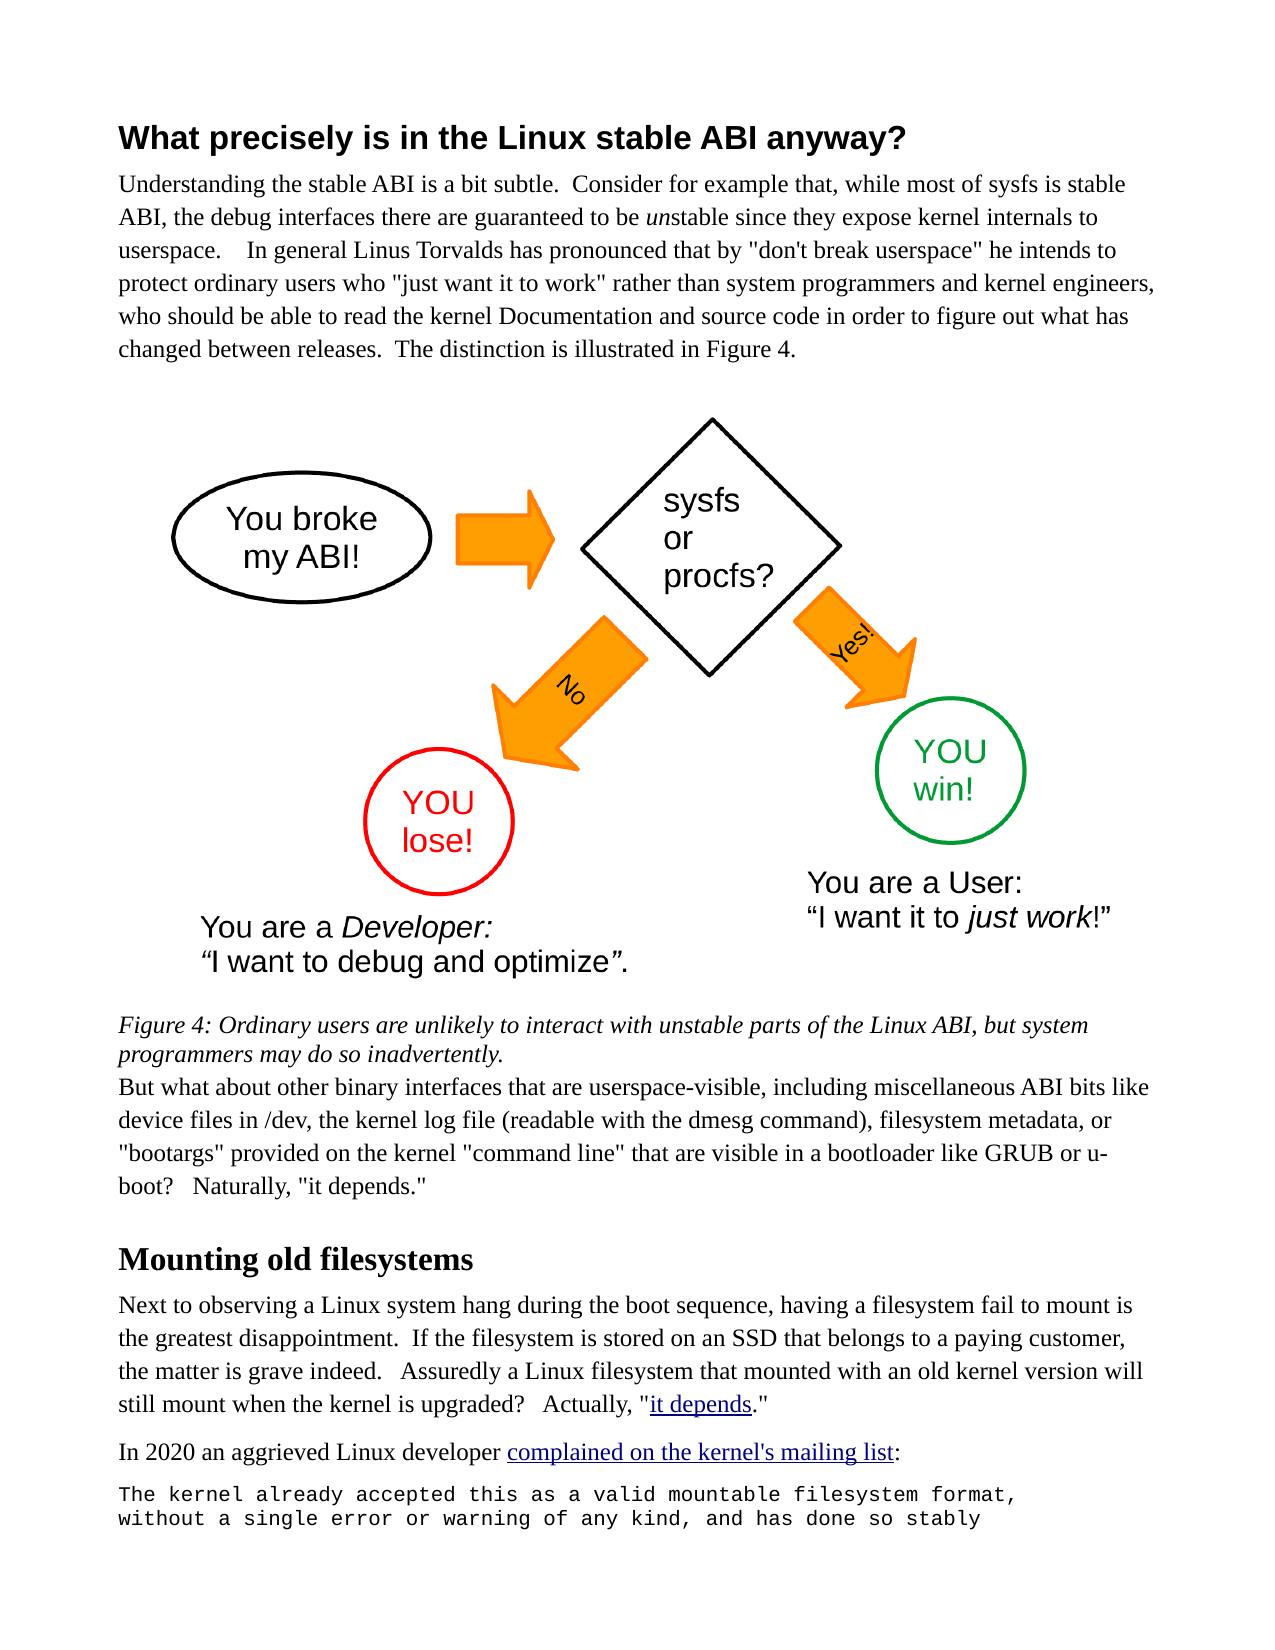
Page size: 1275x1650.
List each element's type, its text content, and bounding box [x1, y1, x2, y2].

text Understanding the stable ABI is a bit subtle. Consider for example that, while most of sysfs is stable ABI, the debug interfaces there are guaranteed to be unstable since they expose kernel internals to userspace. In general Linus Torvalds has pronounced that by "don't break userspace" he intends to protect ordinary users who "just want it to work" rather than system programmers and kernel engineers, who should be able to read the kernel Documentation and source code in order to figure out what has changed between releases. The distinction is illustrated in Figure 4. [118, 169, 1157, 363]
text [118, 382, 1157, 394]
subtitle What precisely is in the Linux stable ABI anyway? [118, 118, 1157, 157]
text In 2020 an aggrieved Linux developer complained on the kernel's mailing list: [118, 1437, 1157, 1465]
text Next to observing a Linux system hang during the boot sequence, having a filesystem fail to mount is the greatest disappointment. If the filesystem is stored on an SSD that belongs to a paying customer, the matter is grave indeed. Assuredly a Linux filesystem that mounted with an old kernel version will still mount when the kernel is upgraded? Actually, "it depends." [118, 1290, 1157, 1418]
subtitle Mounting old filesystems [118, 1239, 1157, 1277]
text The kernel already accepted this as a valid mountable filesystem format, [118, 1484, 1157, 1508]
text But what about other binary interfaces that are userspace-visible, including miscellaneous ABI bits like device files in /dev, the kernel log file (readable with the dmesg command), filesystem metadata, or "bootargs" provided on the kernel "command line" that are visible in a bootloader like GRUB or u-boot? Naturally, "it depends." [118, 1067, 1157, 1199]
text Figure 4: Ordinary users are unlikely to interact with unstable parts of the Linux ABI, but system programmers may do so inadvertently. [118, 1010, 1157, 1067]
text without a single error or warning of any kind, and has done so stably [118, 1508, 1157, 1532]
picture [118, 394, 1157, 1010]
